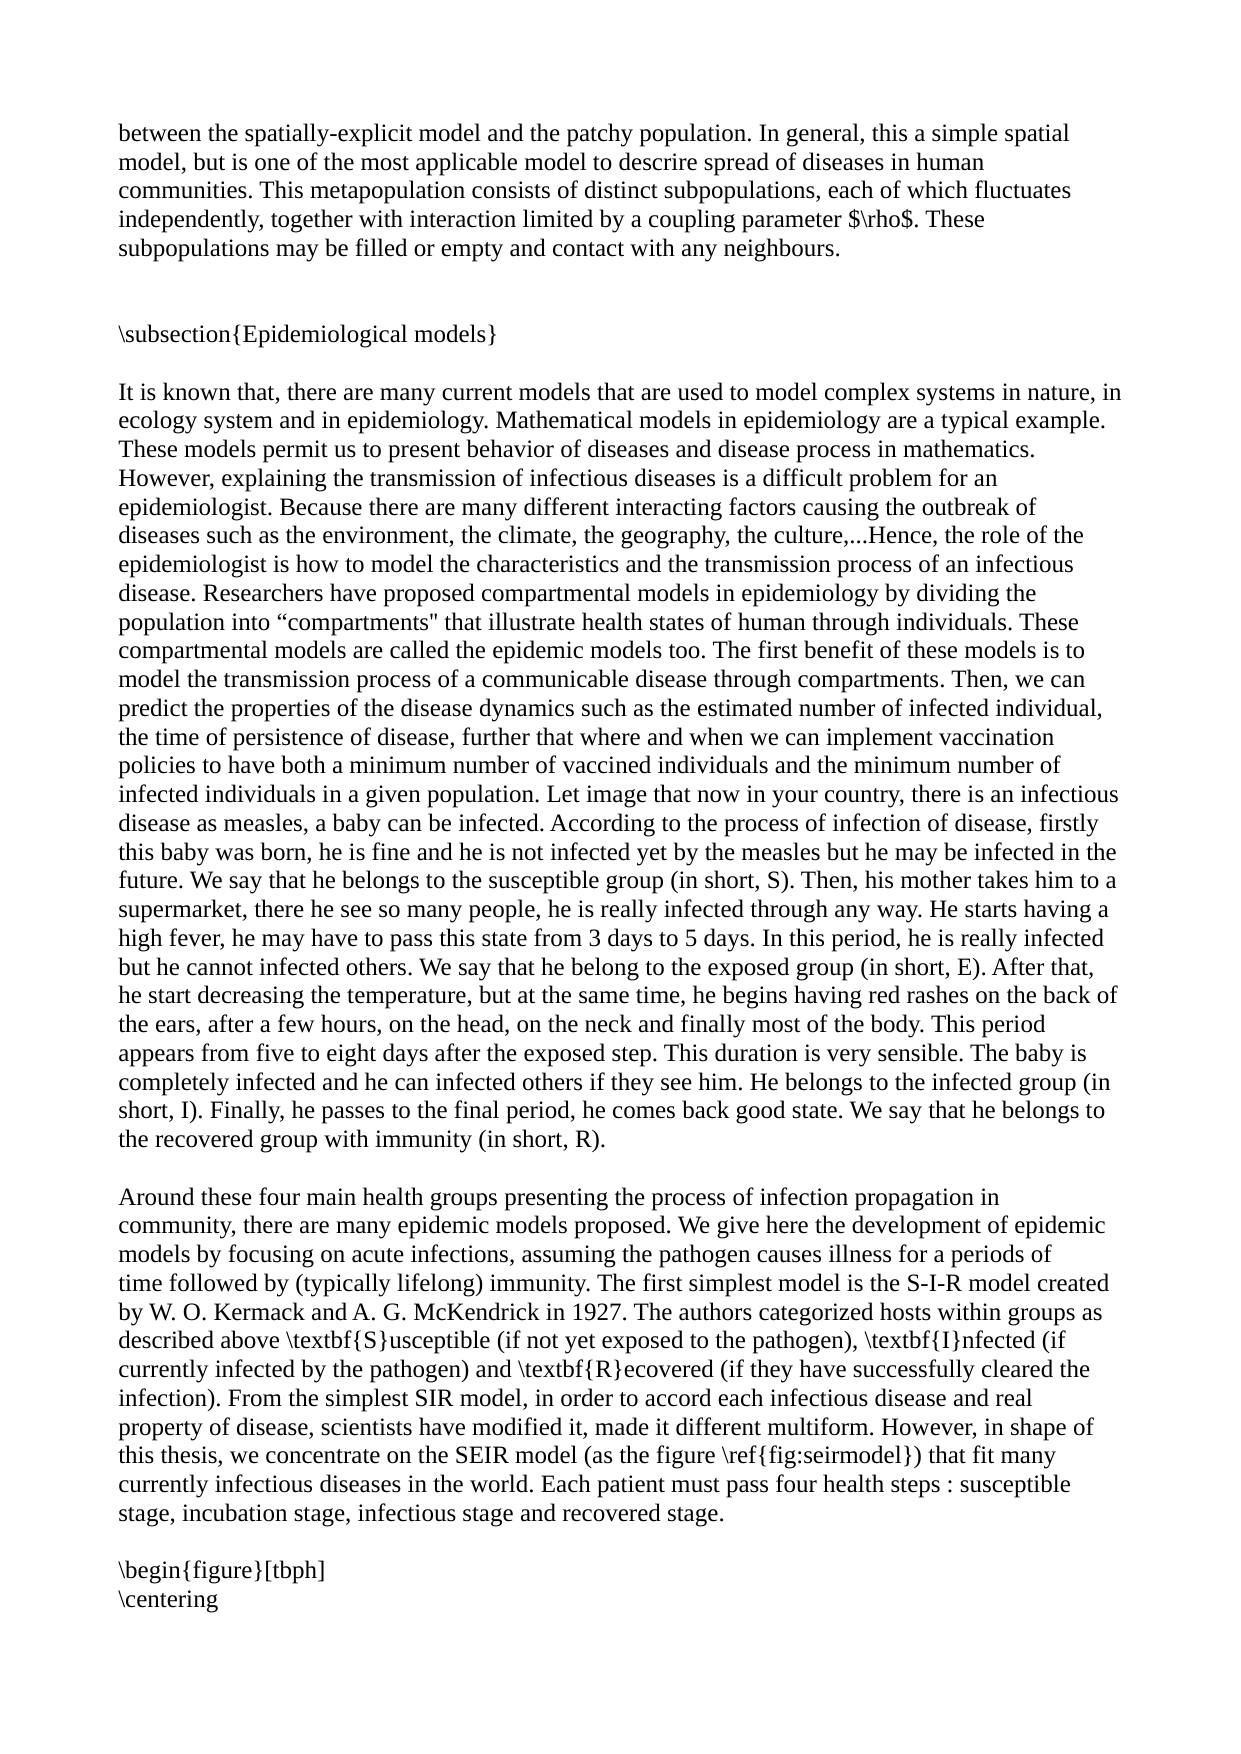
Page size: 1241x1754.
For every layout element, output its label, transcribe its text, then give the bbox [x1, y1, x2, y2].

text time followed by (typically lifelong) immunity. The first simplest model is the S-I-R model created by W. O. Kermack and A. G. McKendrick in 1927. The authors categorized hosts within groups as described above \textbf{S}usceptible (if not yet exposed to the pathogen), \textbf{I}nfected (if currently infected by the pathogen) and \textbf{R}ecovered (if they have successfully cleared the infection). From the simplest SIR model, in order to accord each infectious disease and real property of disease, scientists have modified it, made it different multiform. However, in shape of this thesis, we concentrate on the SEIR model (as the figure \ref{fig:seirmodel}) that fit many currently infectious diseases in the world. Each patient must pass four health steps : susceptible stage, incubation stage, infectious stage and recovered stage. [118, 1268, 1122, 1527]
text between the spatially-explicit model and the patchy population. In general, this a simple spatial model, but is one of the most applicable model to descrire spread of diseases in human communities. This metapopulation consists of distinct subpopulations, each of which fluctuates independently, together with interaction limited by a coupling parameter $\rho$. These subpopulations may be filled or empty and contact with any neighbours. [118, 118, 1122, 262]
text this baby was born, he is fine and he is not infected yet by the measles but he may be infected in the future. We say that he belongs to the susceptible group (in short, S). Then, his mother takes him to a supermarket, there he see so many people, he is really infected through any way. He starts having a high fever, he may have to pass this state from 3 days to 5 days. In this period, he is really infected but he cannot infected others. We say that he belong to the exposed group (in short, E). After that, he start decreasing the temperature, but at the same time, he begins having red rashes on the back of the ears, after a few hours, on the head, on the neck and finally most of the body. This period appears from five to eight days after the exposed step. This duration is very sensible. The baby is completely infected and he can infected others if they see him. He belongs to the infected group (in short, I). Finally, he passes to the final period, he comes back good state. We say that he belongs to the recovered group with immunity (in short, R). [118, 837, 1122, 1153]
text infected individuals in a given population. Let image that now in your country, there is an infectious disease as measles, a baby can be infected. According to the process of infection of disease, firstly [118, 779, 1122, 837]
text \begin{figure}[tbph] [118, 1556, 1122, 1584]
text epidemiologist is how to model the characteristics and the transmission process of an infectious disease. Researchers have proposed compartmental models in epidemiology by dividing the population into “compartments'' that illustrate health states of human through individuals. These [118, 549, 1122, 636]
text compartmental models are called the epidemic models too. The first benefit of these models is to model the transmission process of a communicable disease through compartments. Then, we can predict the properties of the disease dynamics such as the estimated number of infected individual, the time of persistence of disease, further that where and when we can implement vaccination policies to have both a minimum number of vaccined individuals and the minimum number of [118, 636, 1122, 779]
text However, explaining the transmission of infectious diseases is a difficult problem for an epidemiologist. Because there are many different interacting factors causing the outbreak of diseases such as the environment, the climate, the geography, the culture,...Hence, the role of the [118, 463, 1122, 549]
text Around these four main health groups presenting the process of infection propagation in community, there are many epidemic models proposed. We give here the development of epidemic models by focusing on acute infections, assuming the pathogen causes illness for a periods of [118, 1182, 1122, 1268]
text \centering [118, 1584, 1122, 1613]
text \subsection{Epidemiological models} [118, 319, 1122, 348]
text It is known that, there are many current models that are used to model complex systems in nature, in ecology system and in epidemiology. Mathematical models in epidemiology are a typical example. These models permit us to present behavior of diseases and disease process in mathematics. [118, 377, 1122, 463]
